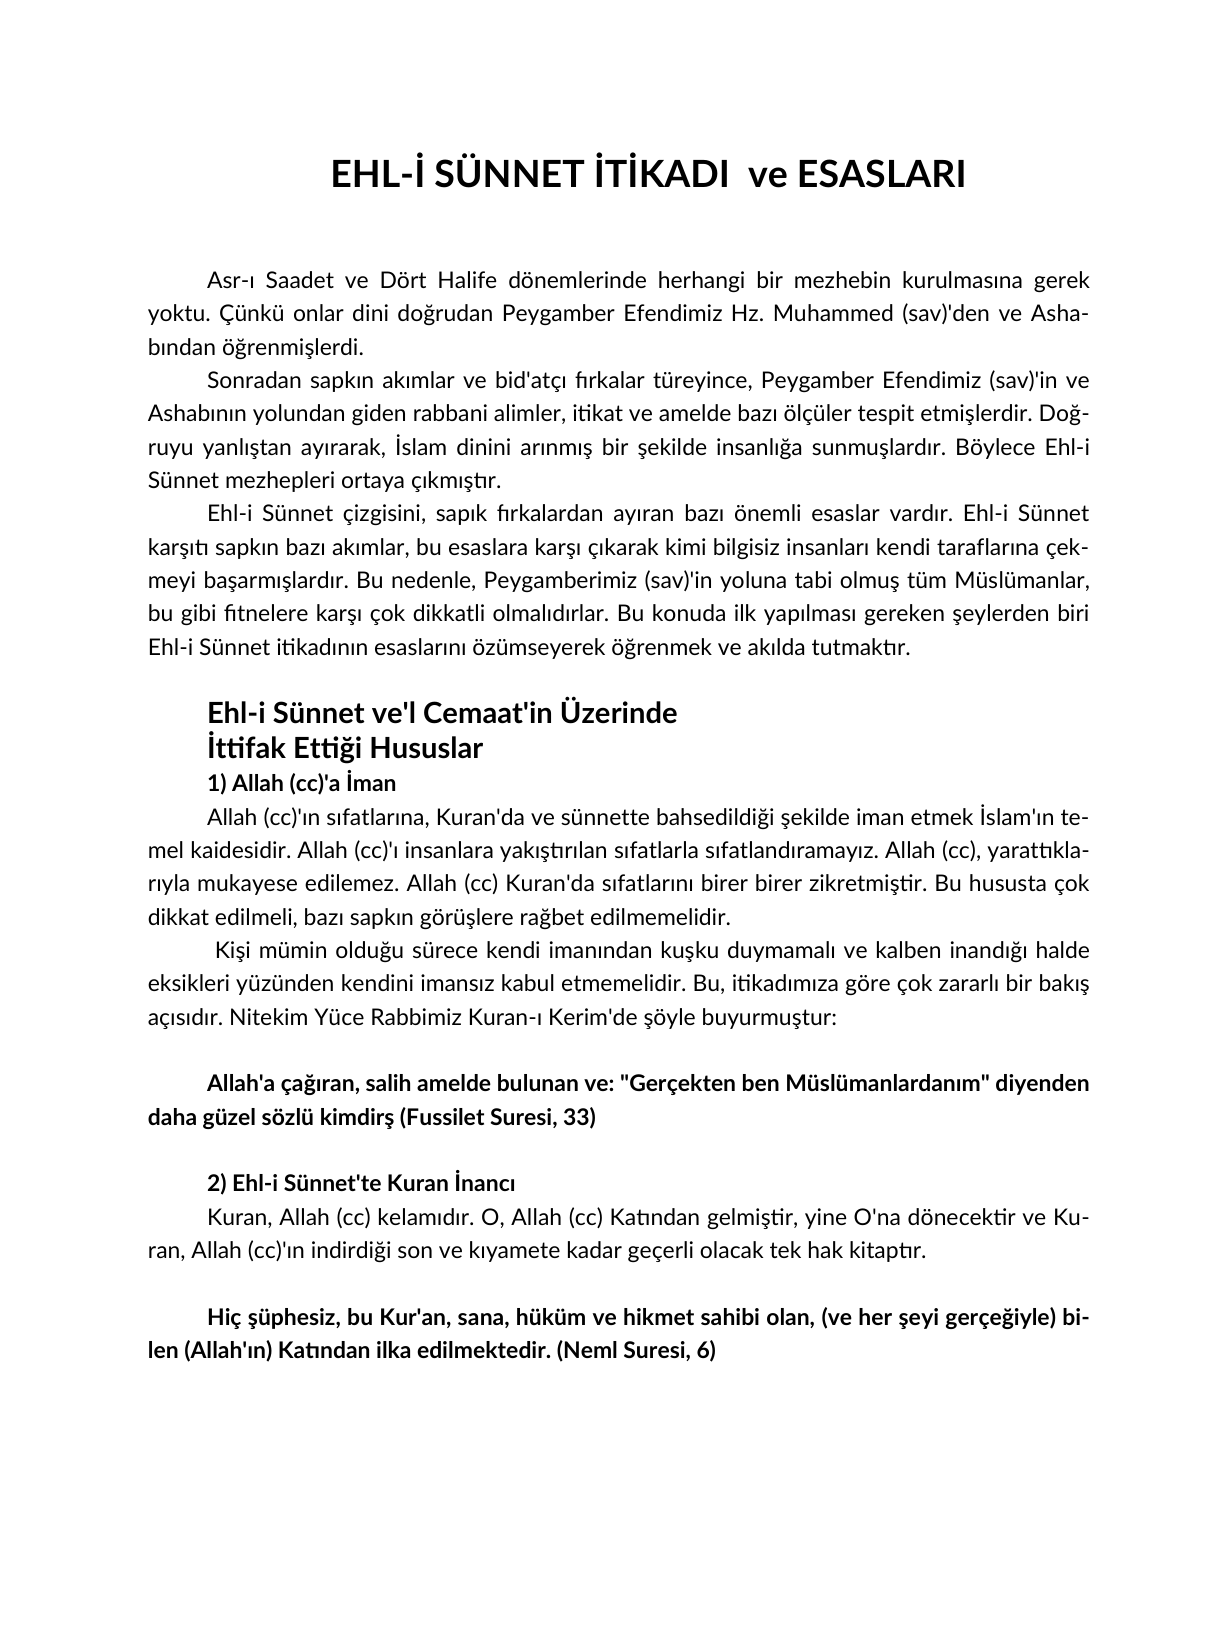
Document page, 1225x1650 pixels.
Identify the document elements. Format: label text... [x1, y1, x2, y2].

text Ehl-i Sün­net ve'l Ce­ma­at'in Üze­rin­de [148, 695, 1090, 730]
text EHL-İ SÜN­NET İTİ­KA­DI ve ESAS­LA­RI [148, 150, 1090, 195]
text Ehl-i Sün­net çiz­gi­si­ni, sa­pık fır­ka­lar­dan ayı­ran ba­zı önem­li esas­lar var­dır. Ehl-i Sün­net kar­şı­tı sap­kın ba­zı akım­lar, bu esas­la­ra kar­şı çı­ka­rak ki­mi bil­gi­siz in­san­la­rı ken­di ta­raf­la­rı­na çek­me­yi ba­şar­mış­lar­dır. Bu ne­den­le, Pey­gam­be­ri­miz (sav)'in yo­lu­na ta­bi ol­muş tüm Müs­lü­man­lar, bu gi­bi fit­ne­le­re kar­şı çok dik­kat­li ol­ma­lı­dır­lar. Bu ko­nu­da ilk ya­pıl­ma­sı ge­re­ken şey­ler­den bi­ri Ehl-i Sün­net iti­ka­dı­nın esas­la­rı­nı özüm­se­ye­rek öğ­ren­mek ve akıl­da tut­mak­tır. [148, 495, 1090, 662]
text 1) Al­lah (cc)'a İman [148, 765, 1090, 798]
text Ku­ran, Al­lah (cc) ke­la­mı­dır. O, Al­lah (cc) Ka­tın­dan gel­miş­tir, yi­ne O'na dö­ne­cek­tir ve Ku­ran, Al­lah (cc)'ın in­dir­di­ği son ve kı­ya­me­te ka­dar ge­çer­li ola­cak tek hak ki­tap­tır. [148, 1198, 1090, 1265]
text Asr-ı Sa­adet ve Dört Ha­li­fe dö­nem­le­rin­de her­han­gi bir mez­he­bin ku­rul­ma­sı­na ge­rek yok­tu. Çün­kü on­lar di­ni doğ­ru­dan Pey­gam­ber Efen­di­miz Hz. Mu­ham­med (sav)'den ve As­ha­bın­dan öğ­ren­miş­ler­di. [148, 262, 1090, 362]
text Hiç şüp­he­siz, bu Kur'an, sa­na, hü­küm ve hik­met sa­hi­bi olan, (ve her şe­yi ger­çe­ğiy­le) bi­len (Al­lah'ın) Ka­tın­dan il­ka edil­mek­te­dir. (Neml Su­re­si, 6) [148, 1298, 1090, 1365]
text İt­ti­fak Et­ti­ği Hu­sus­lar [148, 730, 1090, 765]
text Son­ra­dan sap­kın akım­lar ve bid'at­çı fır­ka­lar tü­re­yin­ce, Pey­gam­be­r Efen­di­miz (sav)'in ve As­ha­bı­nın yo­lun­dan gi­den rab­ba­ni alim­ler, iti­kat ve amel­de ba­zı öl­çü­ler tes­pit et­miş­ler­dir. Doğ­ru­yu yan­lış­tan ayı­ra­rak, İs­lam di­ni­ni arın­mış bir şe­kil­de in­san­lı­ğa sun­muş­lar­dır. Böy­le­ce Ehl-i Sün­net mez­hep­le­ri or­ta­ya çık­mış­tır. [148, 362, 1090, 495]
text Ki­şi mü­min ol­du­ğu sü­re­ce ken­di ima­nın­dan kuş­ku duy­ma­ma­lı ve kal­ben inan­dı­ğı hal­de ek­sik­le­ri yü­zün­den ken­di­ni iman­sız ka­bul et­me­me­li­dir. Bu, iti­ka­dı­mı­za gö­re çok za­rar­lı bir ba­kış açı­sı­dır. Ni­te­kim Yü­ce Rab­bi­miz Ku­ran-ı Ke­rim'de şöy­le bu­yur­muş­tur: [148, 932, 1090, 1032]
text Al­lah (cc)'ın sı­fat­la­rı­na, Ku­ran'da ve sünnet­te bah­se­dil­di­ği şe­kil­de iman et­mek İs­lam'ın te­mel ka­ide­si­dir. Al­lah (cc)'ı in­san­la­ra ya­kış­tı­rı­lan sı­fat­lar­la sı­fat­lan­dı­ra­ma­yız. Al­lah (cc), ya­rat­tık­la­rıy­la mu­ka­ye­se edi­le­mez. Al­lah (cc) Ku­ran'da sı­fat­la­rı­nı bi­rer bi­rer zik­ret­miş­tir. Bu hu­sus­ta çok dik­kat edil­me­li, ba­zı sap­kın gö­rüş­le­re rağ­bet edil­me­me­li­dir. [148, 798, 1090, 932]
text Al­lah'a ça­ğı­ran, sa­lih amel­de bu­lu­nan ve: "Ger­çek­ten ben Müs­lü­man­lar­da­nım" di­yen­den da­ha gü­zel söz­lü kim­dirş (Fus­si­let Su­re­si, 33) [148, 1065, 1090, 1132]
text 2) Ehl-i Sün­net'te Ku­ran İnan­cı [148, 1165, 1090, 1198]
